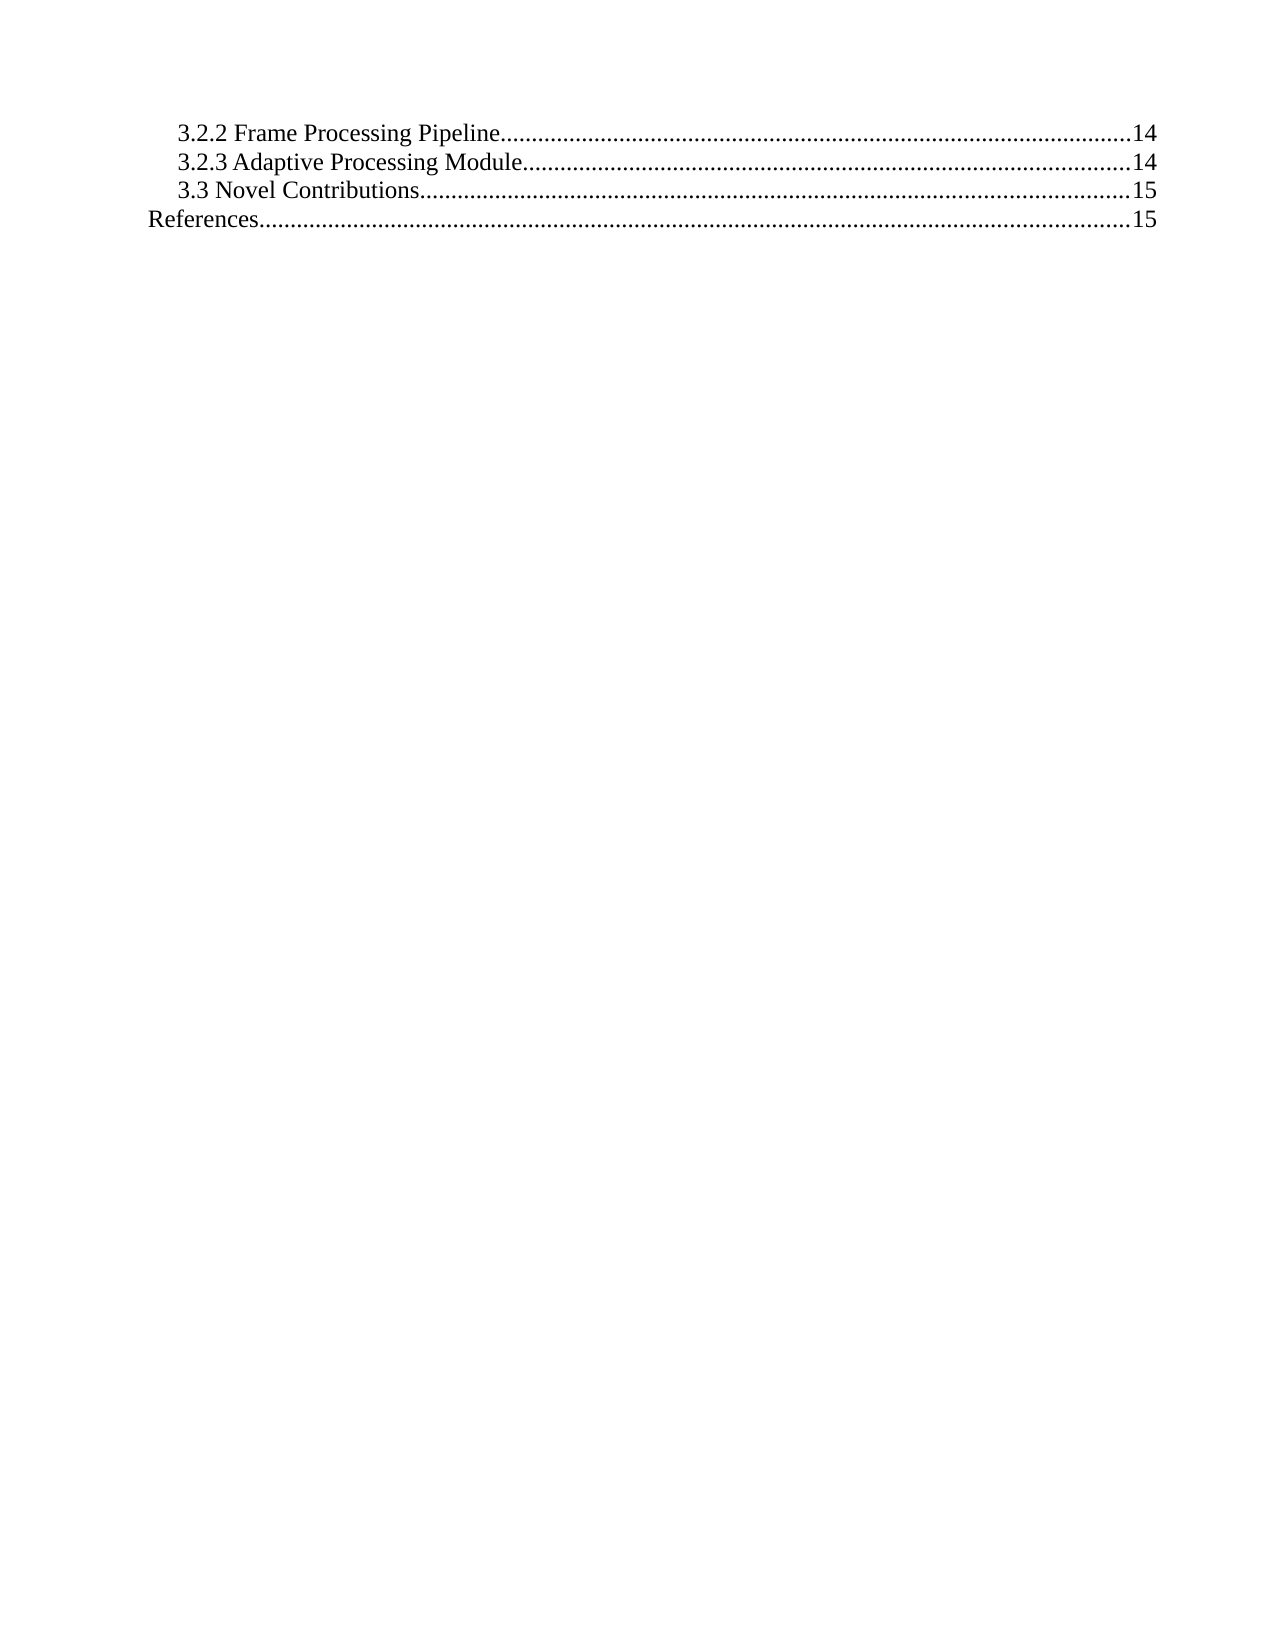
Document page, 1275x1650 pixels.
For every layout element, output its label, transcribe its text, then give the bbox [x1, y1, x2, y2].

text References 15 [148, 204, 1157, 233]
text 3.2.2 Frame Processing Pipeline 14 [177, 118, 1157, 147]
text 3.3 Novel Contributions 15 [177, 176, 1157, 204]
text 3.2.3 Adaptive Processing Module 14 [177, 147, 1157, 176]
